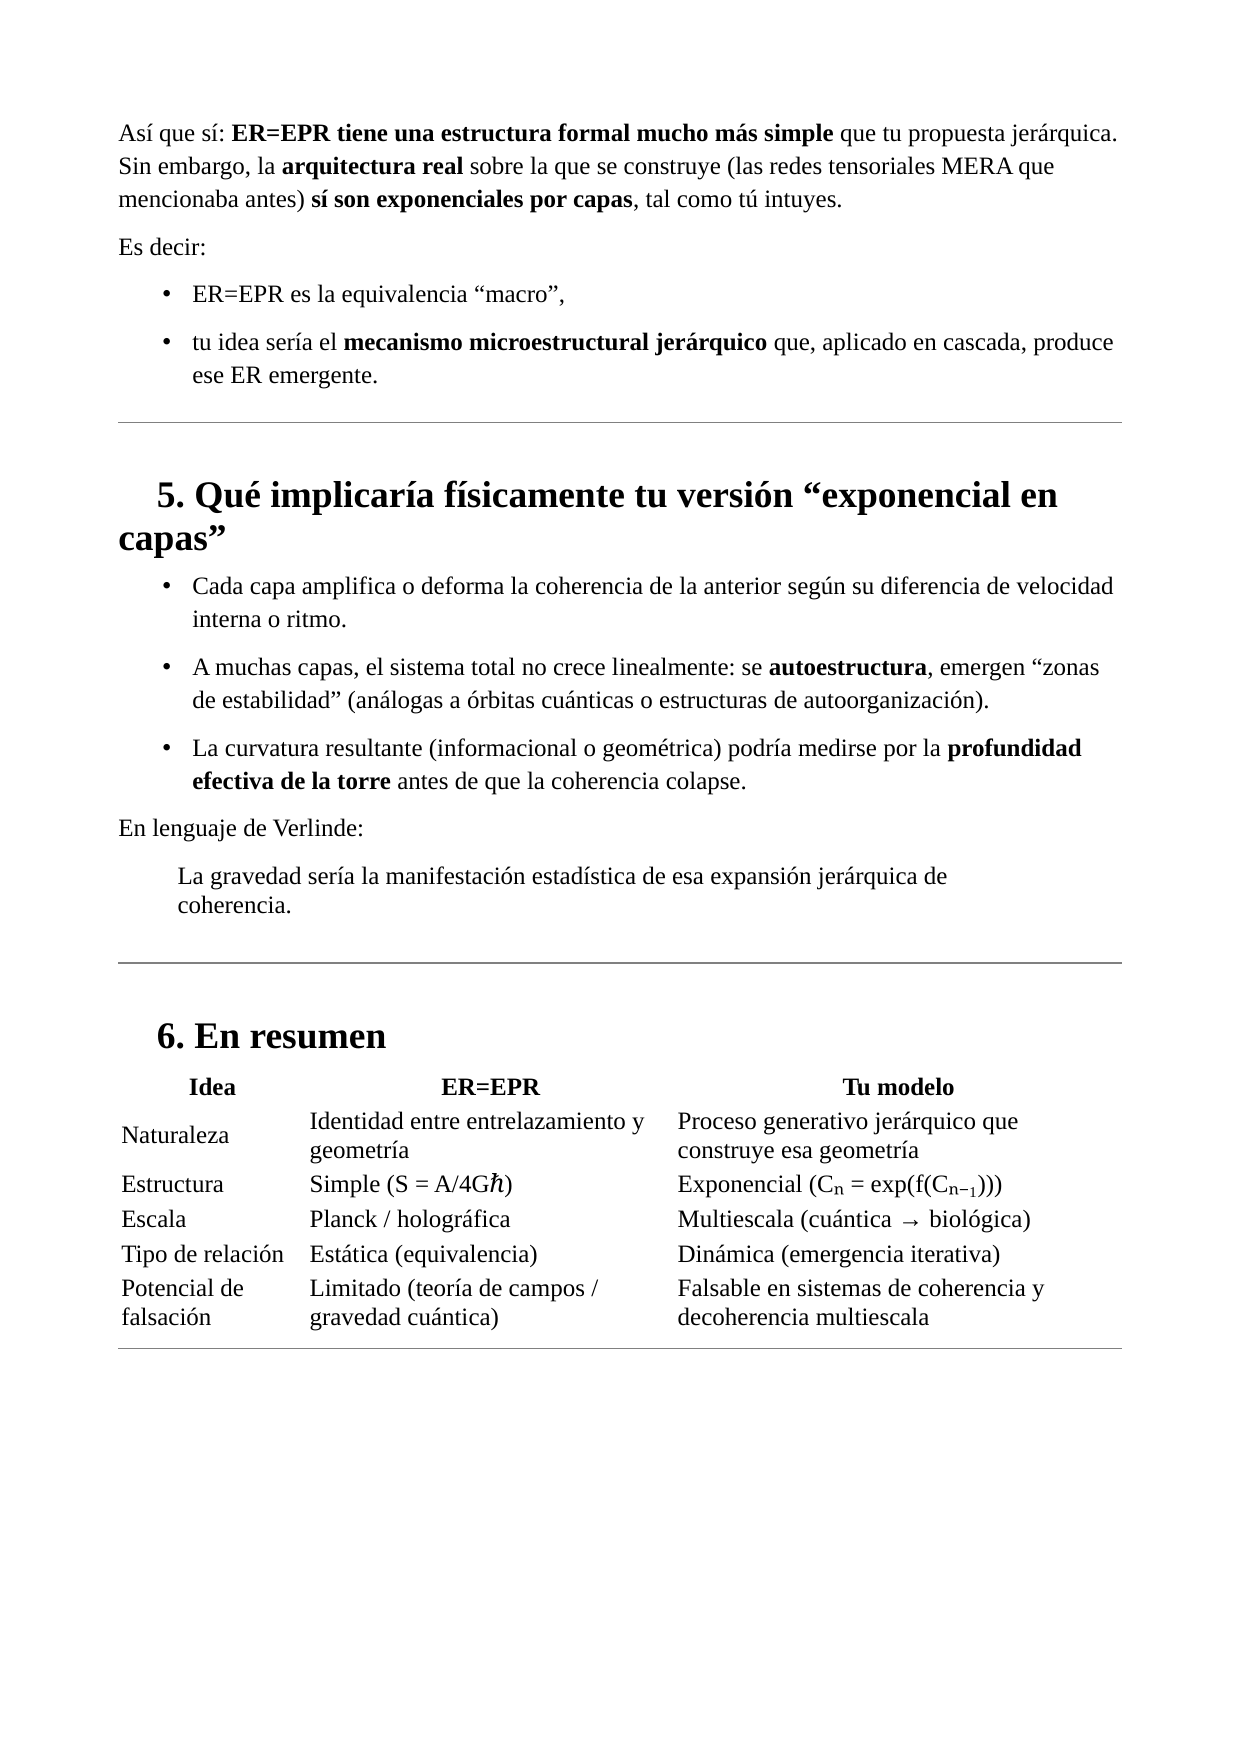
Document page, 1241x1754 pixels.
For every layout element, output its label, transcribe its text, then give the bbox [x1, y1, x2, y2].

subtitle 🧮 5. Qué implicaría físicamente tu versión “exponencial en capas” [118, 473, 1122, 559]
table_header Idea [118, 1069, 306, 1103]
text La gravedad sería la manifestación estadística de esa expansión jerárquica de coherencia. [177, 861, 1063, 918]
table_cell Simple (S = A/4Gℏ) [306, 1167, 674, 1201]
table_header Tu modelo [675, 1069, 1122, 1103]
list ER=EPR es la equivalencia “macro”, [162, 279, 1122, 308]
table_cell Exponencial (Cₙ = exp(f(Cₙ₋₁))) [675, 1167, 1122, 1201]
table_cell Dinámica (emergencia iterativa) [675, 1236, 1122, 1270]
subtitle ✨ 6. En resumen [118, 1013, 1122, 1056]
table_header ER=EPR [306, 1069, 674, 1103]
table_cell Falsable en sistemas de coherencia y decoherencia multiescala [675, 1270, 1122, 1334]
table_cell Planck / holográfica [306, 1201, 674, 1236]
table_cell Potencial de falsación [118, 1270, 306, 1334]
table_cell Estructura [118, 1167, 306, 1201]
text En lenguaje de Verlinde: [118, 813, 1122, 842]
list La curvatura resultante (informacional o geométrica) podría medirse por la profundidad efectiva de la torre antes de que la coherencia colapse. [162, 733, 1122, 794]
table_cell Naturaleza [118, 1103, 306, 1167]
list Cada capa amplifica o deforma la coherencia de la anterior según su diferencia de velocidad interna o ritmo. [162, 571, 1122, 633]
list tu idea sería el mecanismo microestructural jerárquico que, aplicado en cascada, produce ese ER emergente. [162, 327, 1122, 389]
text Es decir: [118, 232, 1122, 261]
table_cell Limitado (teoría de campos / gravedad cuántica) [306, 1270, 674, 1334]
table_cell Escala [118, 1201, 306, 1236]
table_cell Proceso generativo jerárquico que construye esa geometría [675, 1103, 1122, 1167]
list A muchas capas, el sistema total no crece linealmente: se autoestructura, emergen “zonas de estabilidad” (análogas a órbitas cuánticas o estructuras de autoorganización). [162, 652, 1122, 714]
table_cell Identidad entre entrelazamiento y geometría [306, 1103, 674, 1167]
text Así que sí: ER=EPR tiene una estructura formal mucho más simple que tu propuesta jerárquica. Sin embargo, la arquitectura real sobre la que se construye (las redes tensoriales MERA que mencionaba antes) sí son exponenciales por capas, tal como tú intuyes. [118, 118, 1122, 213]
table_cell Multiescala (cuántica → biológica) [675, 1201, 1122, 1236]
table_cell Estática (equivalencia) [306, 1236, 674, 1270]
table_cell Tipo de relación [118, 1236, 306, 1270]
